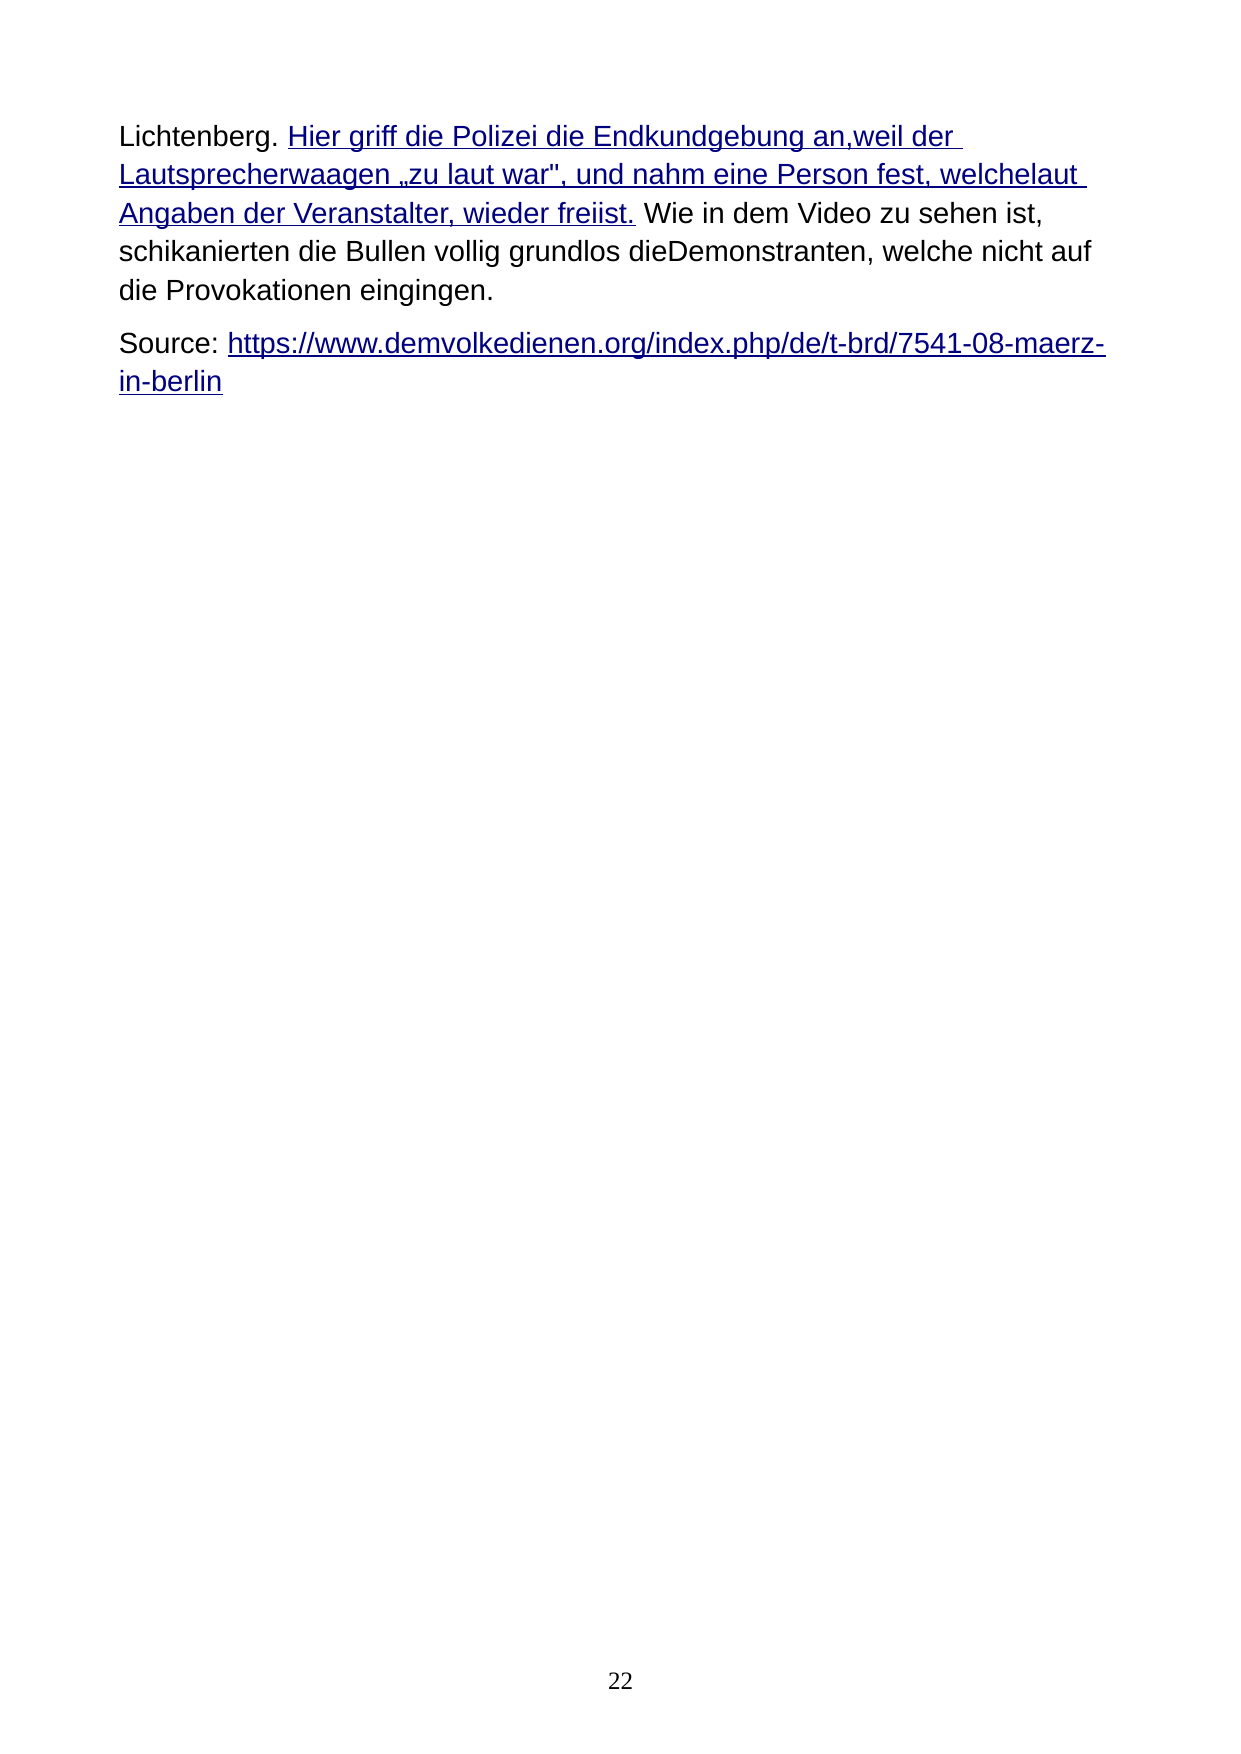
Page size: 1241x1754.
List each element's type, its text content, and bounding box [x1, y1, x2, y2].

text Lichtenberg. Hier griff die Polizei die Endkundgebung an,weil der Lautsprecherwaagen „zu laut war", und nahm eine Person fest, welchelaut Angaben der Veranstalter, wieder freiist. Wie in dem Video zu sehen ist, schikanierten die Bullen vollig grundlos dieDemonstranten, welche nicht auf die Provokationen eingingen. [118, 118, 1122, 306]
text Source: https://www.demvolkedienen.org/index.php/de/t-brd/7541-08-maerz-in-berlin [118, 326, 1122, 398]
